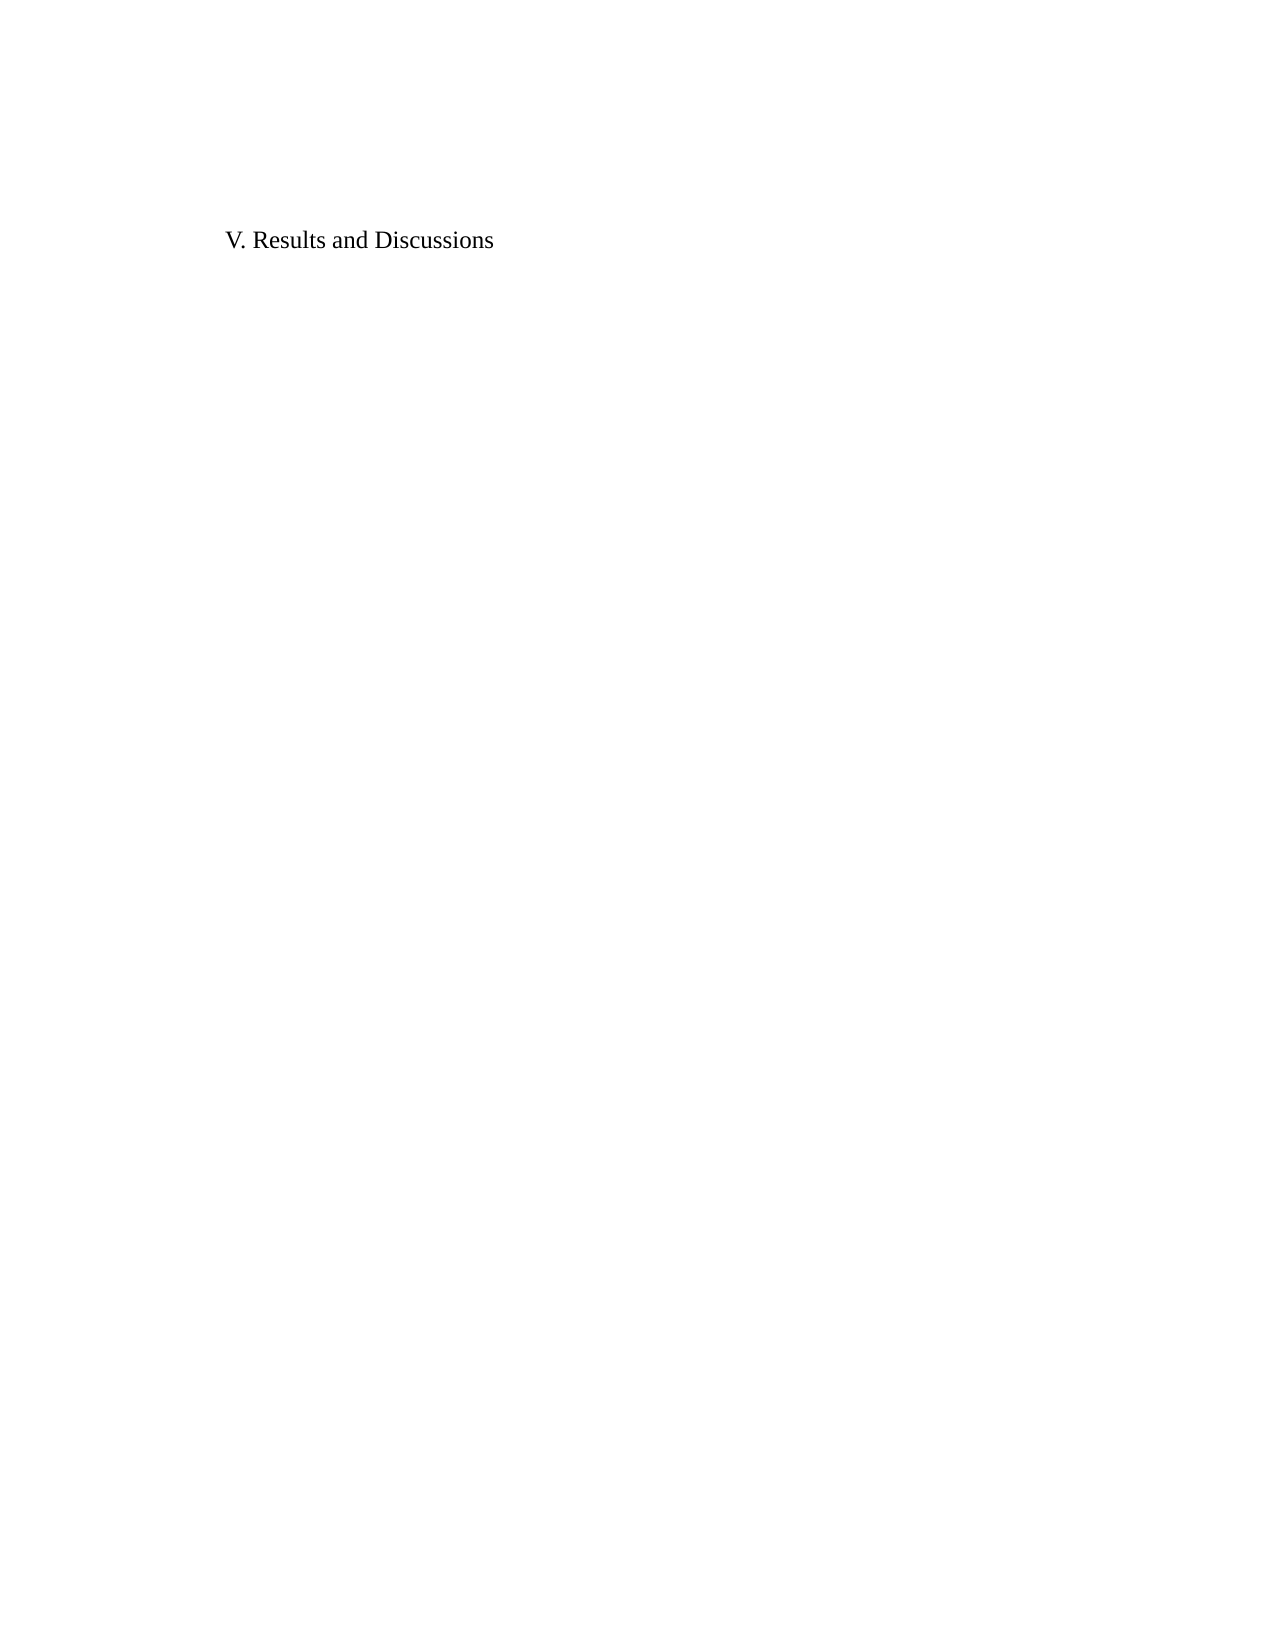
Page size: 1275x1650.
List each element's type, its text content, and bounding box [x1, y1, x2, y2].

text V. Results and Discussions [225, 225, 1125, 254]
